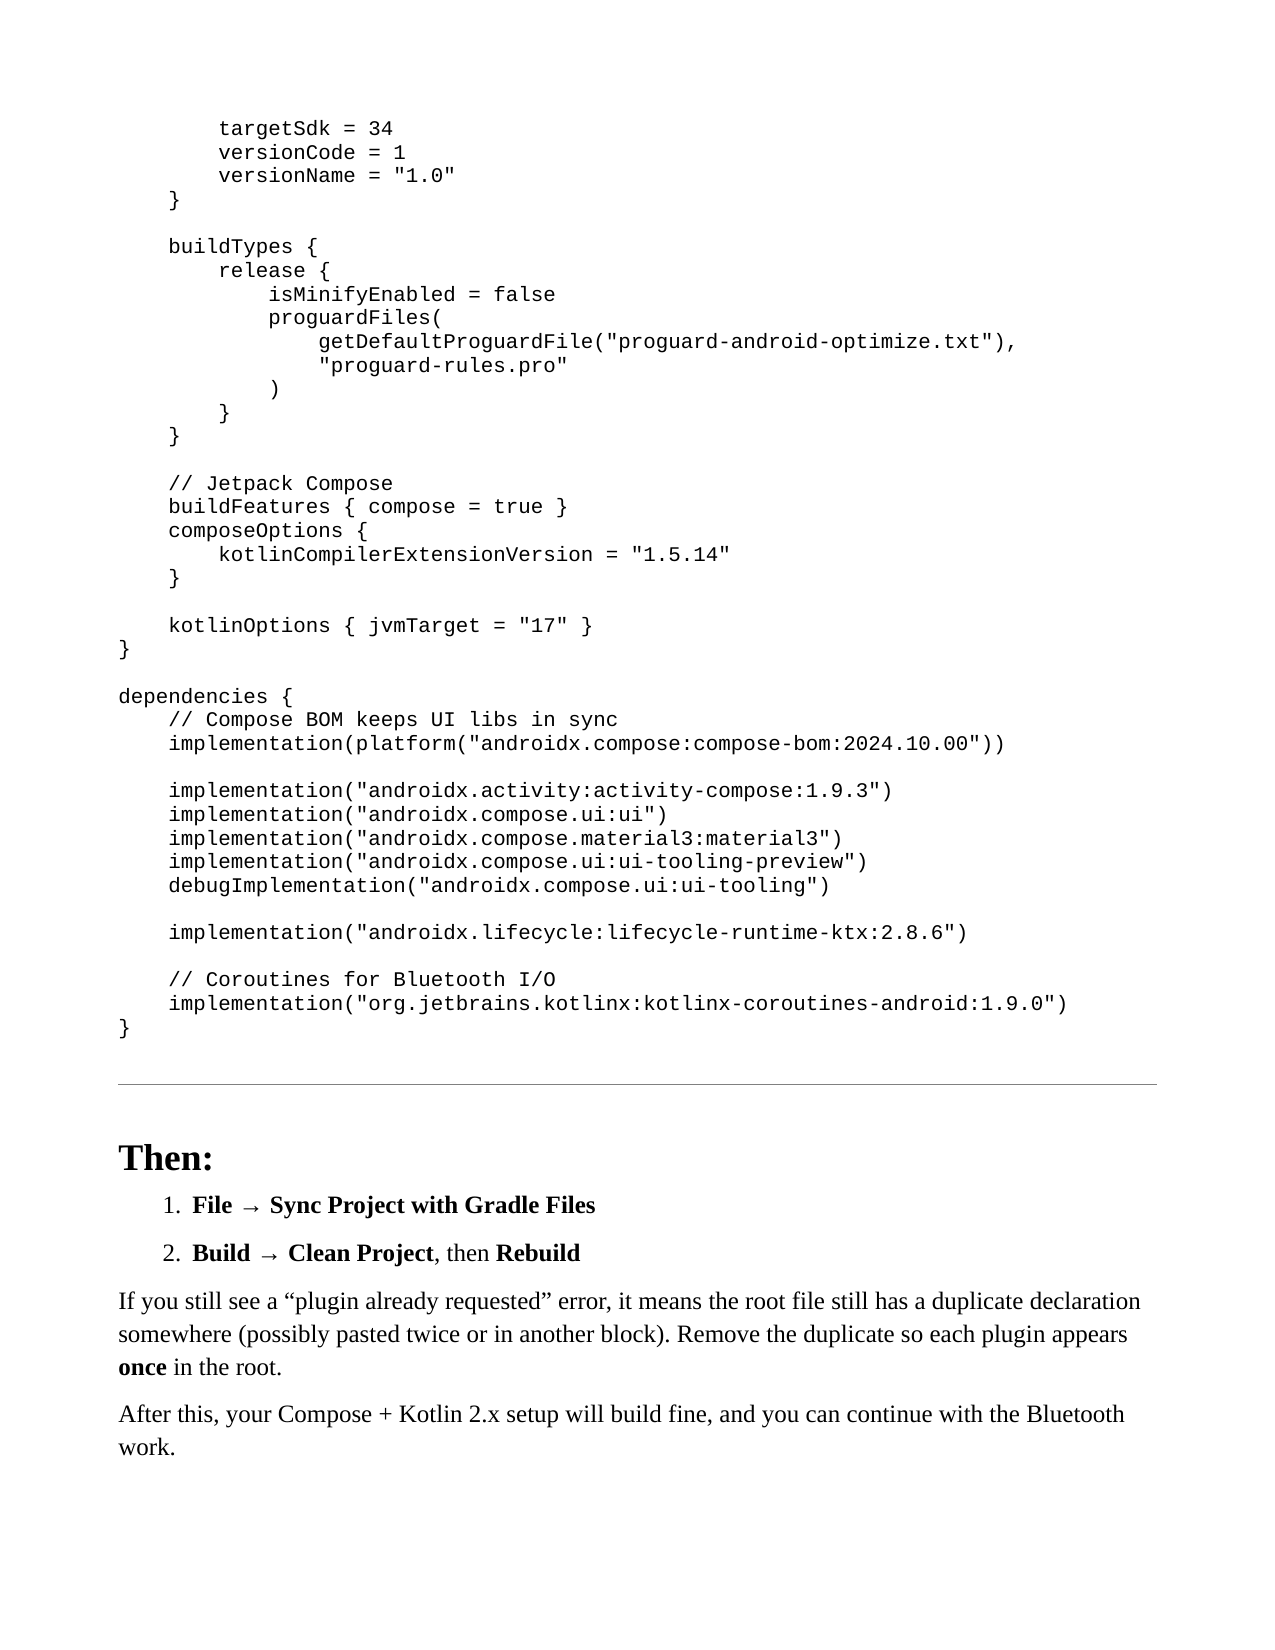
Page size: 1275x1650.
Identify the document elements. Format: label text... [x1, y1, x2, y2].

text implementation("androidx.compose.ui:ui") [118, 804, 1157, 827]
text kotlinCompilerExtensionVersion = "1.5.14" [118, 544, 1157, 567]
text implementation("androidx.activity:activity-compose:1.9.3") [118, 780, 1157, 804]
text } [118, 1017, 1157, 1040]
list File → Sync Project with Gradle Files [162, 1191, 1157, 1219]
text implementation("androidx.lifecycle:lifecycle-runtime-ktx:2.8.6") [118, 922, 1157, 946]
text buildFeatures { compose = true } [118, 496, 1157, 520]
text // Jetpack Compose [118, 473, 1157, 496]
text targetSdk = 34 [118, 118, 1157, 142]
text // Compose BOM keeps UI libs in sync [118, 709, 1157, 733]
text implementation("androidx.compose.ui:ui-tooling-preview") [118, 851, 1157, 875]
list Build → Clean Project, then Rebuild [162, 1238, 1157, 1267]
text If you still see a “plugin already requested” error, it means the root file still has a duplicate declaration somewhere (possibly pasted twice or in another block). Remove the duplicate so each plugin appears once in the root. [118, 1286, 1157, 1381]
text versionName = "1.0" [118, 165, 1157, 189]
text } [118, 402, 1157, 426]
text implementation("org.jetbrains.kotlinx:kotlinx-coroutines-android:1.9.0") [118, 993, 1157, 1017]
text kotlinOptions { jvmTarget = "17" } [118, 615, 1157, 638]
text // Coroutines for Bluetooth I/O [118, 969, 1157, 993]
text getDefaultProguardFile("proguard-android-optimize.txt"), [118, 331, 1157, 354]
text buildTypes { [118, 236, 1157, 260]
text isMinifyEnabled = false [118, 284, 1157, 307]
text versionCode = 1 [118, 142, 1157, 165]
text proguardFiles( [118, 307, 1157, 331]
text "proguard-rules.pro" [118, 354, 1157, 378]
text debugImplementation("androidx.compose.ui:ui-tooling") [118, 875, 1157, 898]
text ) [118, 378, 1157, 402]
text } [118, 189, 1157, 213]
text } [118, 638, 1157, 662]
text dependencies { [118, 686, 1157, 709]
text After this, your Compose + Kotlin 2.x setup will build fine, and you can continue with the Bluetooth work. [118, 1399, 1157, 1461]
subtitle Then: [118, 1135, 1157, 1178]
text } [118, 426, 1157, 449]
text implementation("androidx.compose.material3:material3") [118, 827, 1157, 851]
text } [118, 567, 1157, 591]
text release { [118, 260, 1157, 284]
text composeOptions { [118, 520, 1157, 544]
text implementation(platform("androidx.compose:compose-bom:2024.10.00")) [118, 733, 1157, 757]
